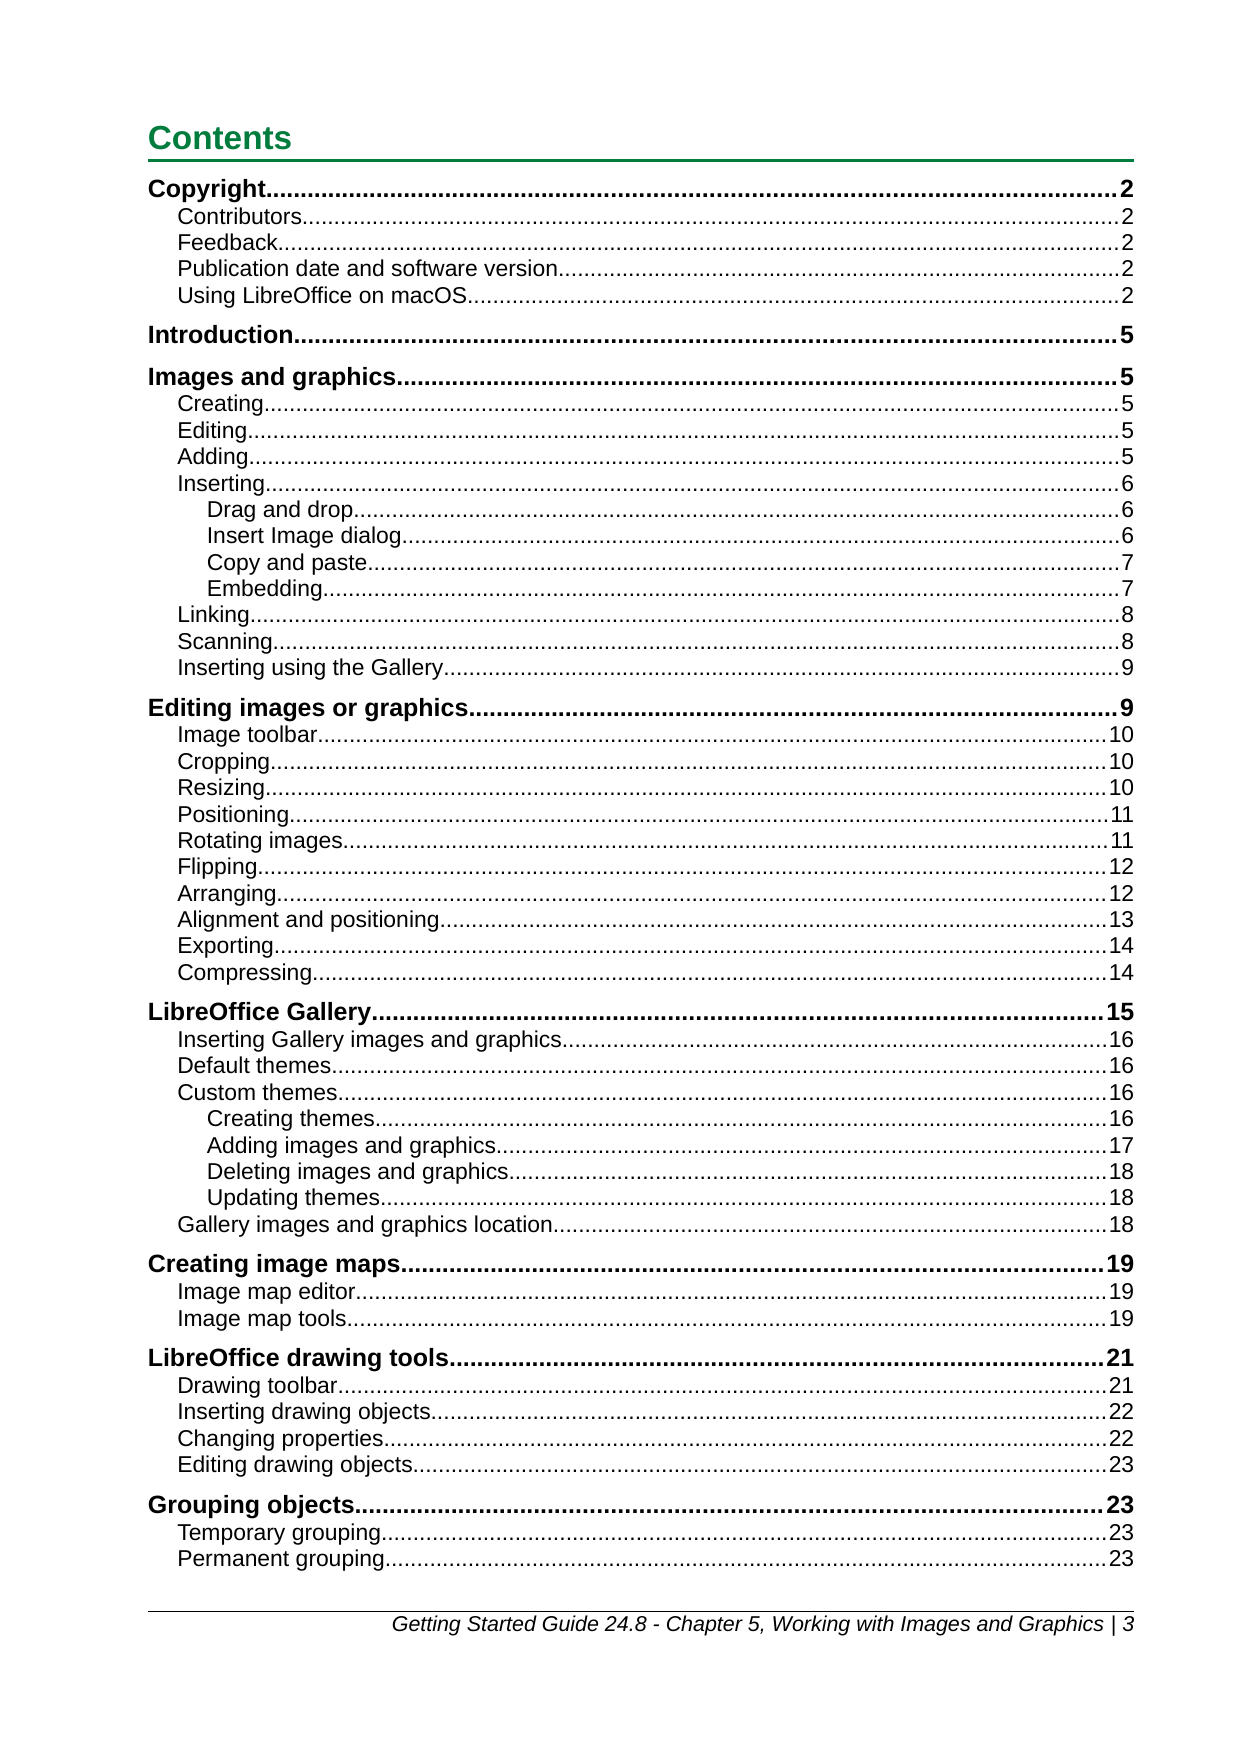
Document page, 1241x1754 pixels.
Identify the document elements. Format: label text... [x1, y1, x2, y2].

text Linking 8 [177, 601, 1134, 628]
text Drawing toolbar 21 [177, 1372, 1134, 1398]
text Deleting images and graphics 18 [207, 1158, 1134, 1184]
text Rotating images 11 [177, 827, 1134, 853]
text Inserting 6 [177, 469, 1134, 496]
text Using LibreOffice on macOS 2 [177, 282, 1134, 308]
text Arranging 12 [177, 879, 1134, 906]
text Inserting Gallery images and graphics 16 [177, 1026, 1134, 1052]
text Inserting drawing objects 22 [177, 1398, 1134, 1425]
text Updating themes 18 [207, 1184, 1134, 1211]
text Exporting 14 [177, 932, 1134, 959]
text Editing 5 [177, 417, 1134, 443]
text Temporary grouping 23 [177, 1518, 1134, 1545]
text Cropping 10 [177, 748, 1134, 774]
text Drag and drop 6 [207, 496, 1134, 522]
text Editing images or graphics 9 [148, 693, 1134, 721]
text Embedding 7 [207, 575, 1134, 601]
text Adding images and graphics 17 [207, 1132, 1134, 1158]
text Copy and paste 7 [207, 548, 1134, 575]
text Flipping 12 [177, 853, 1134, 879]
text Publication date and software version 2 [177, 255, 1134, 282]
text Custom themes 16 [177, 1079, 1134, 1105]
text Gallery images and graphics location 18 [177, 1211, 1134, 1237]
text Alignment and positioning 13 [177, 906, 1134, 932]
text Changing properties 22 [177, 1425, 1134, 1451]
text Grouping objects 23 [148, 1490, 1134, 1518]
text Copyright 2 [148, 174, 1134, 203]
text Compressing 14 [177, 959, 1134, 985]
text Images and graphics 5 [148, 362, 1134, 390]
text Creating image maps 19 [148, 1249, 1134, 1278]
text Contributors 2 [177, 203, 1134, 229]
text Adding 5 [177, 443, 1134, 469]
text Feedback 2 [177, 229, 1134, 255]
text Image toolbar 10 [177, 721, 1134, 748]
text Positioning 11 [177, 801, 1134, 827]
text Permanent grouping 23 [177, 1545, 1134, 1571]
text Resizing 10 [177, 774, 1134, 801]
subtitle Contents [148, 118, 1134, 159]
text Editing drawing objects 23 [177, 1451, 1134, 1477]
text LibreOffice drawing tools 21 [148, 1343, 1134, 1372]
text LibreOffice Gallery 15 [148, 997, 1134, 1026]
text Scanning 8 [177, 628, 1134, 654]
text Insert Image dialog 6 [207, 522, 1134, 548]
text Creating 5 [177, 390, 1134, 417]
text Default themes 16 [177, 1052, 1134, 1079]
text Image map tools 19 [177, 1304, 1134, 1331]
text Inserting using the Gallery 9 [177, 654, 1134, 680]
text Image map editor 19 [177, 1278, 1134, 1304]
text Introduction 5 [148, 321, 1134, 349]
text Creating themes 16 [207, 1105, 1134, 1132]
